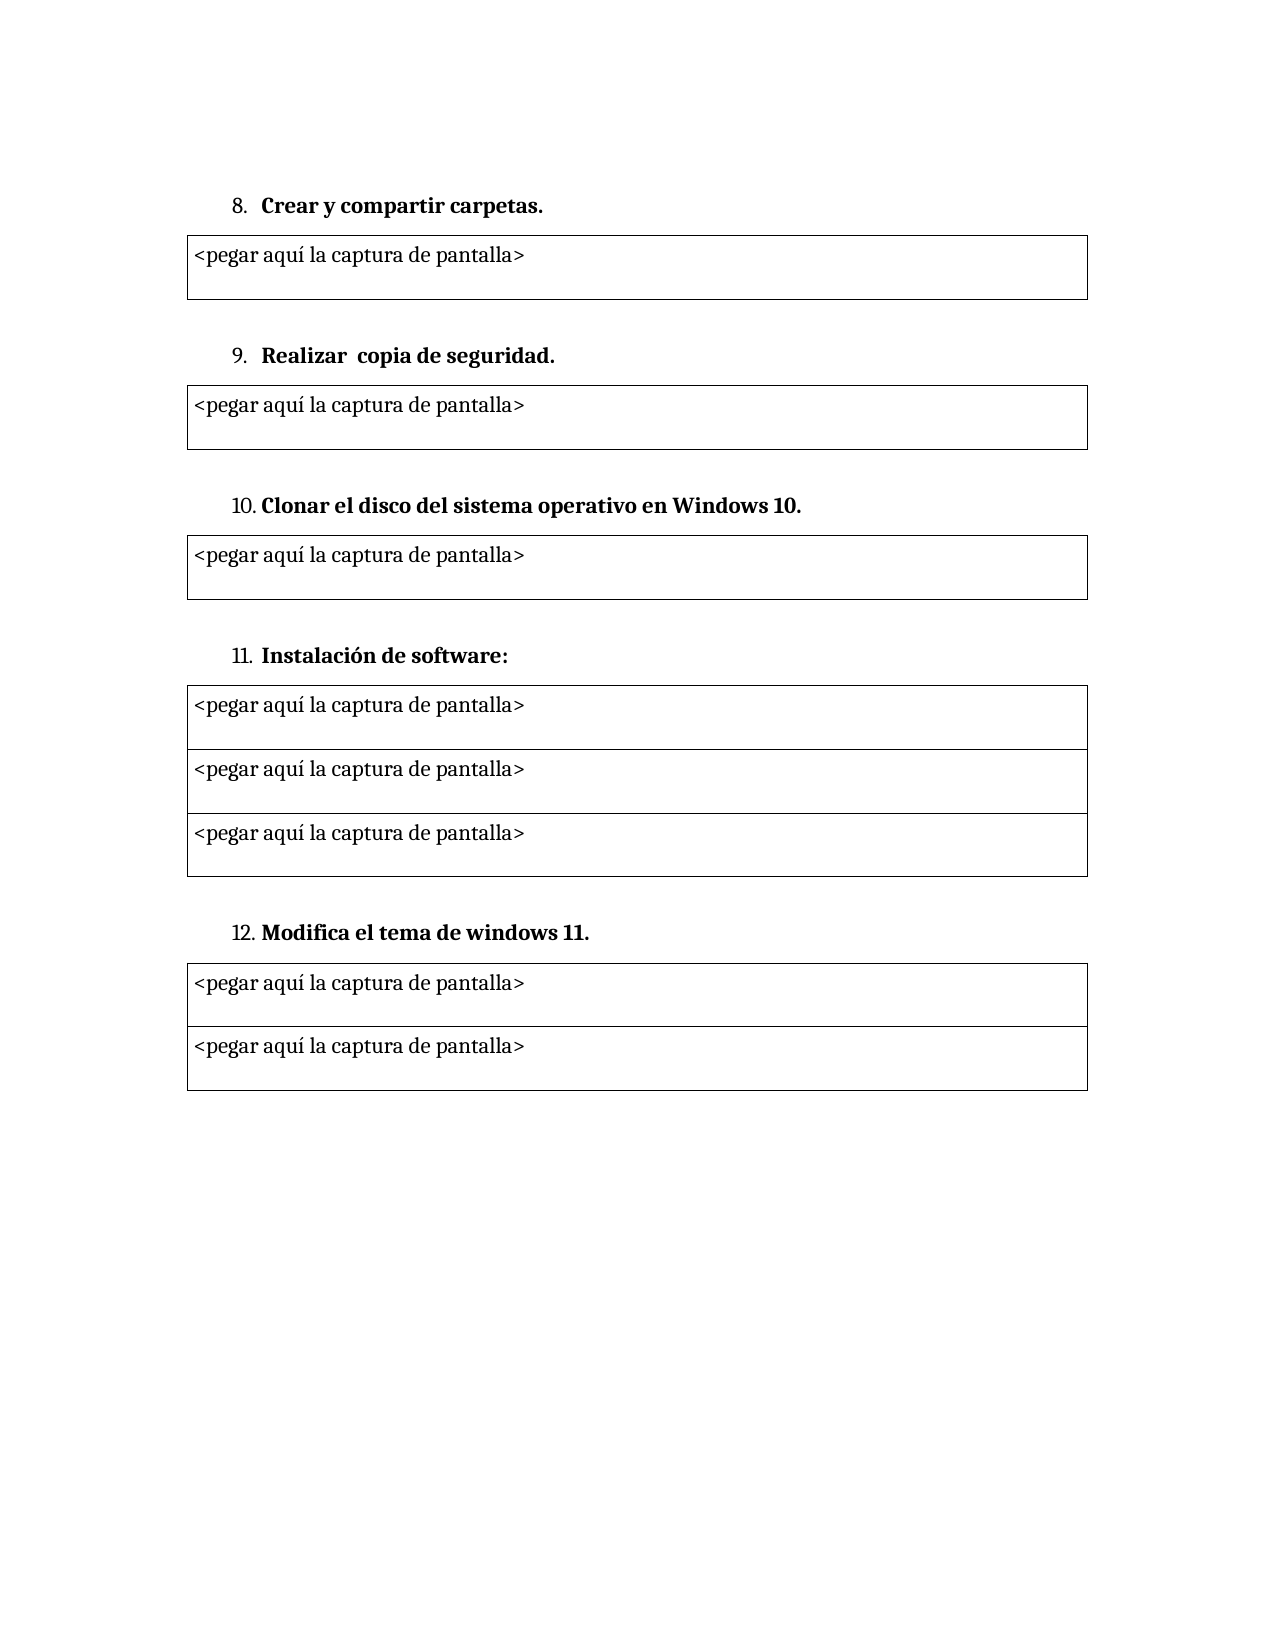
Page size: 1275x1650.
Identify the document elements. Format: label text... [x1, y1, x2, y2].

table_cell <pegar aquí la captura de pantalla> [188, 1027, 1087, 1089]
table_header <pegar aquí la captura de pantalla> [188, 686, 1087, 749]
list Modifica el tema de windows 11. [232, 920, 1087, 946]
list Crear y compartir carpetas. [232, 193, 1087, 219]
table_header <pegar aquí la captura de pantalla> [188, 964, 1087, 1026]
list Clonar el disco del sistema operativo en Windows 10. [232, 493, 1087, 519]
list Realizar copia de seguridad. [232, 343, 1087, 369]
table_cell <pegar aquí la captura de pantalla> [188, 750, 1087, 812]
table_header <pegar aquí la captura de pantalla> [188, 236, 1087, 299]
table_header <pegar aquí la captura de pantalla> [188, 536, 1087, 599]
table_cell <pegar aquí la captura de pantalla> [188, 814, 1087, 876]
list Instalación de software: [232, 643, 1087, 669]
table_header <pegar aquí la captura de pantalla> [188, 386, 1087, 449]
